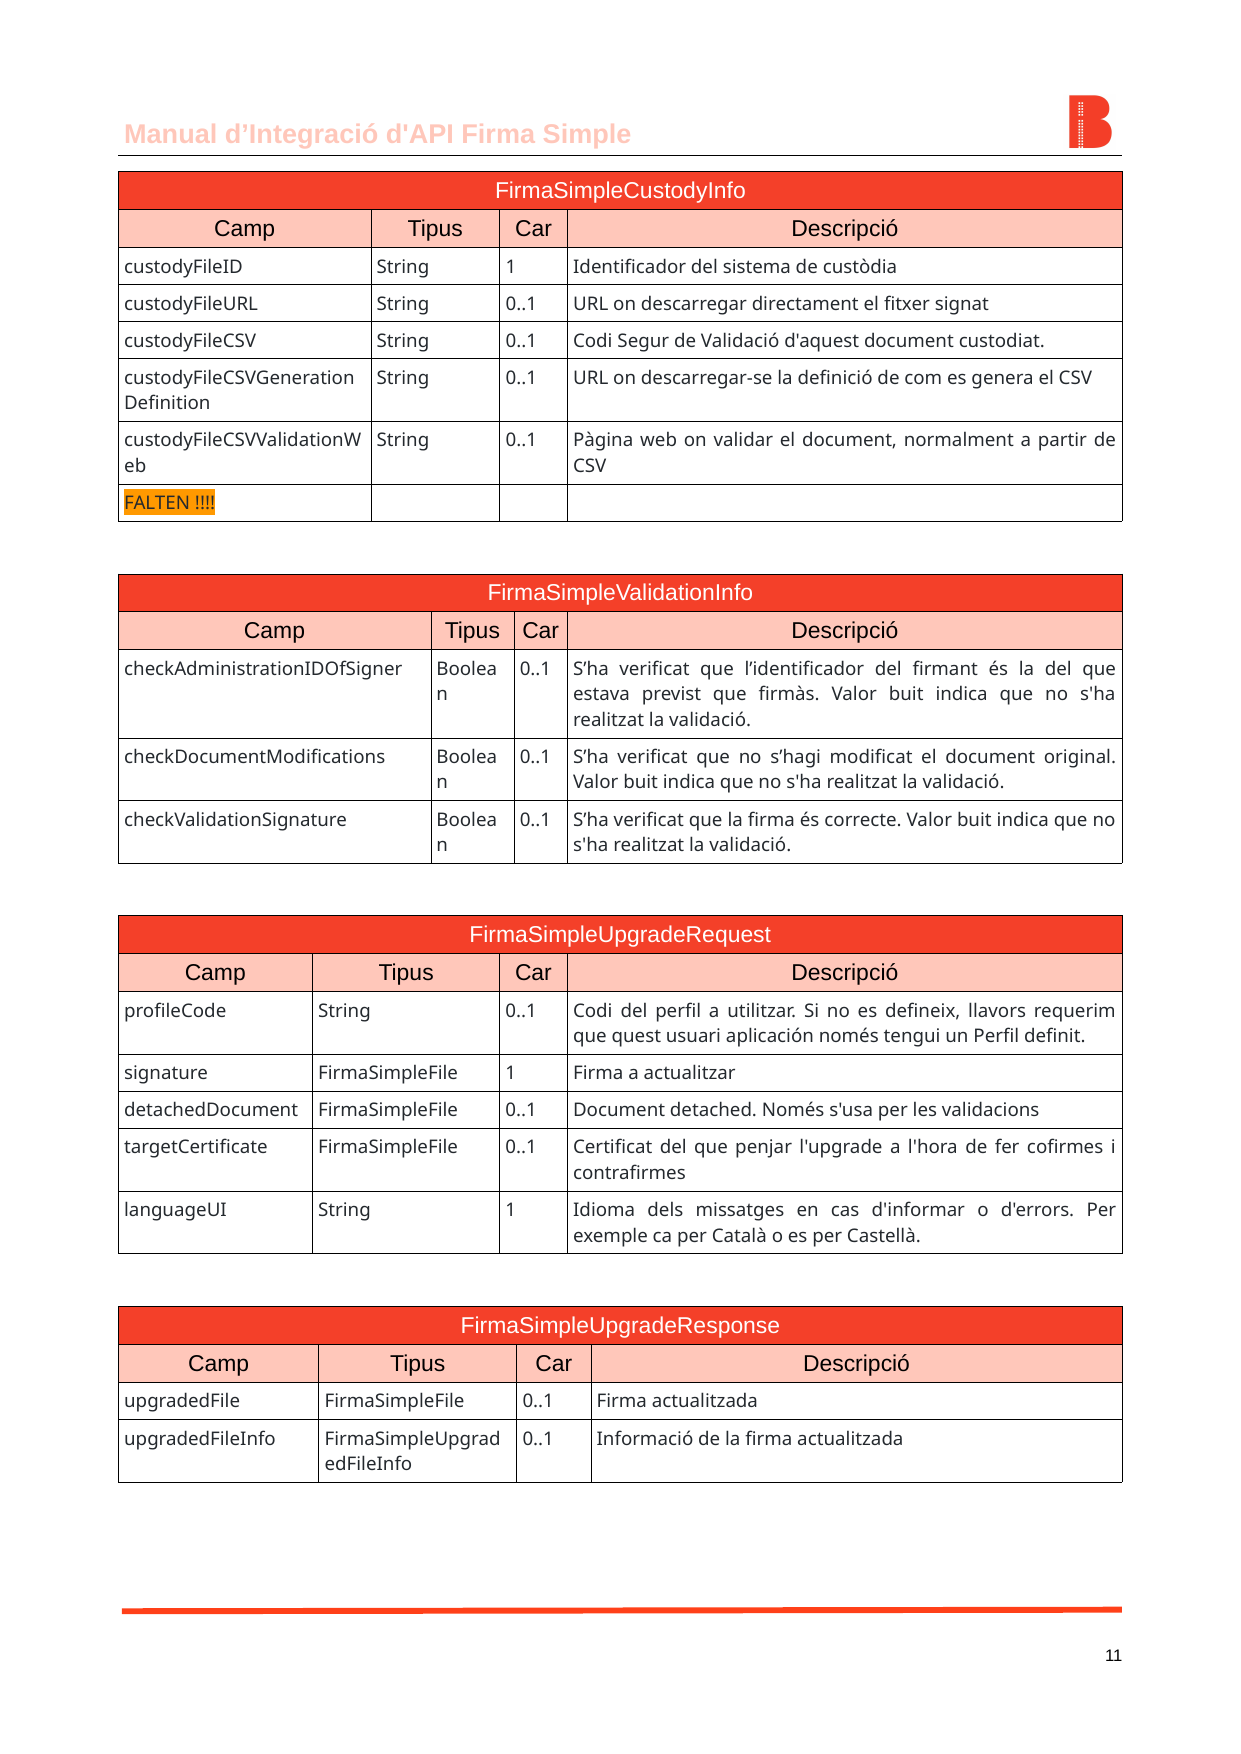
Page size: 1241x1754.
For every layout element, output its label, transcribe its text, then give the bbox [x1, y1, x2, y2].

table_cell signature [119, 1055, 312, 1091]
table_cell 0..1 [500, 322, 567, 358]
table_cell checkDocumentModifications [119, 739, 431, 800]
picture [1063, 94, 1117, 150]
table_cell Boolean [432, 739, 514, 800]
table_header FirmaSimpleUpgradeResponse [119, 1307, 1122, 1344]
table_cell Camp [119, 1345, 318, 1382]
table_cell 1 [500, 1055, 567, 1091]
table_cell FirmaSimpleFile [319, 1383, 516, 1419]
table_cell String [372, 285, 499, 321]
table_cell Camp [119, 612, 431, 649]
table_cell 0..1 [500, 992, 567, 1054]
table_header FirmaSimpleUpgradeRequest [119, 916, 1122, 953]
table_cell Informació de la firma actualitzada [592, 1420, 1122, 1482]
table_cell 1 [500, 248, 567, 284]
table_cell upgradedFileInfo [119, 1420, 318, 1482]
table_cell profileCode [119, 992, 312, 1054]
table_cell Car [515, 612, 567, 649]
table_header FirmaSimpleCustodyInfo [119, 172, 1122, 209]
table_cell Descripció [568, 954, 1122, 991]
table_cell FirmaSimpleFile [313, 1055, 499, 1091]
table_cell Camp [119, 210, 371, 247]
table_cell S’ha verificat que no s’hagi modificat el document original. Valor buit indica que no s'ha realitzat la validació. [568, 739, 1122, 800]
table_cell Descripció [592, 1345, 1122, 1382]
table_cell Tipus [319, 1345, 516, 1382]
table_cell custodyFileID [119, 248, 371, 284]
table_cell FirmaSimpleFile [313, 1129, 499, 1191]
table_cell [500, 485, 567, 521]
table_cell Car [517, 1345, 591, 1382]
table_cell URL on descarregar-se la definició de com es genera el CSV [568, 359, 1122, 421]
table_cell Descripció [568, 210, 1122, 247]
table_cell checkAdministrationIDOfSigner [119, 650, 431, 737]
table_cell Idioma dels missatges en cas d'informar o d'errors. Per exemple ca per Català o es per Castellà. [568, 1192, 1122, 1253]
table_cell custodyFileCSV [119, 322, 371, 358]
table_cell custodyFileCSVValidationWeb [119, 422, 371, 483]
table_cell Tipus [372, 210, 499, 247]
table_cell S’ha verificat que l’identificador del firmant és la del que estava previst que firmàs. Valor buit indica que no s'ha realitzat la validació. [568, 650, 1122, 737]
table_cell custodyFileURL [119, 285, 371, 321]
table_cell 0..1 [500, 285, 567, 321]
table_cell languageUI [119, 1192, 312, 1253]
table_cell Document detached. Només s'usa per les validacions [568, 1092, 1122, 1128]
table_cell Codi del perfil a utilitzar. Si no es defineix, llavors requerim que quest usuari aplicación només tengui un Perfil definit. [568, 992, 1122, 1054]
table_header FirmaSimpleValidationInfo [119, 575, 1122, 611]
table_cell Firma actualitzada [592, 1383, 1122, 1419]
table_cell Car [500, 210, 567, 247]
table_cell FirmaSimpleUpgradedFileInfo [319, 1420, 516, 1482]
table_cell 0..1 [500, 422, 567, 483]
table_cell 0..1 [500, 1129, 567, 1191]
table_cell URL on descarregar directament el fitxer signat [568, 285, 1122, 321]
table_cell upgradedFile [119, 1383, 318, 1419]
table_cell FALTEN !!!! [119, 485, 371, 521]
table_cell checkValidationSignature [119, 801, 431, 863]
table_cell S’ha verificat que la firma és correcte. Valor buit indica que no s'ha realitzat la validació. [568, 801, 1122, 863]
table_cell Boolean [432, 650, 514, 737]
table_cell 0..1 [515, 739, 567, 800]
table_cell String [372, 359, 499, 421]
table_cell Tipus [313, 954, 499, 991]
table_cell 0..1 [517, 1383, 591, 1419]
table_cell 0..1 [515, 801, 567, 863]
table_cell [568, 485, 1122, 521]
table_cell targetCertificate [119, 1129, 312, 1191]
table_cell Identificador del sistema de custòdia [568, 248, 1122, 284]
table_cell Certificat del que penjar l'upgrade a l'hora de fer cofirmes i contrafirmes [568, 1129, 1122, 1191]
table_cell String [372, 322, 499, 358]
table_cell Descripció [568, 612, 1122, 649]
table_cell Firma a actualitzar [568, 1055, 1122, 1091]
table_cell Pàgina web on validar el document, normalment a partir de CSV [568, 422, 1122, 483]
table_cell 0..1 [500, 359, 567, 421]
table_cell [372, 485, 499, 521]
table_cell String [313, 1192, 499, 1253]
table_cell FirmaSimpleFile [313, 1092, 499, 1128]
table_cell 0..1 [515, 650, 567, 737]
table_cell String [313, 992, 499, 1054]
table_cell String [372, 248, 499, 284]
table_cell Boolean [432, 801, 514, 863]
table_cell 1 [500, 1192, 567, 1253]
table_cell 0..1 [517, 1420, 591, 1482]
table_cell Camp [119, 954, 312, 991]
table_cell Codi Segur de Validació d'aquest document custodiat. [568, 322, 1122, 358]
table_cell Tipus [432, 612, 514, 649]
table_cell detachedDocument [119, 1092, 312, 1128]
table_cell 0..1 [500, 1092, 567, 1128]
table_cell String [372, 422, 499, 483]
table_cell Car [500, 954, 567, 991]
table_cell custodyFileCSVGenerationDefinition [119, 359, 371, 421]
